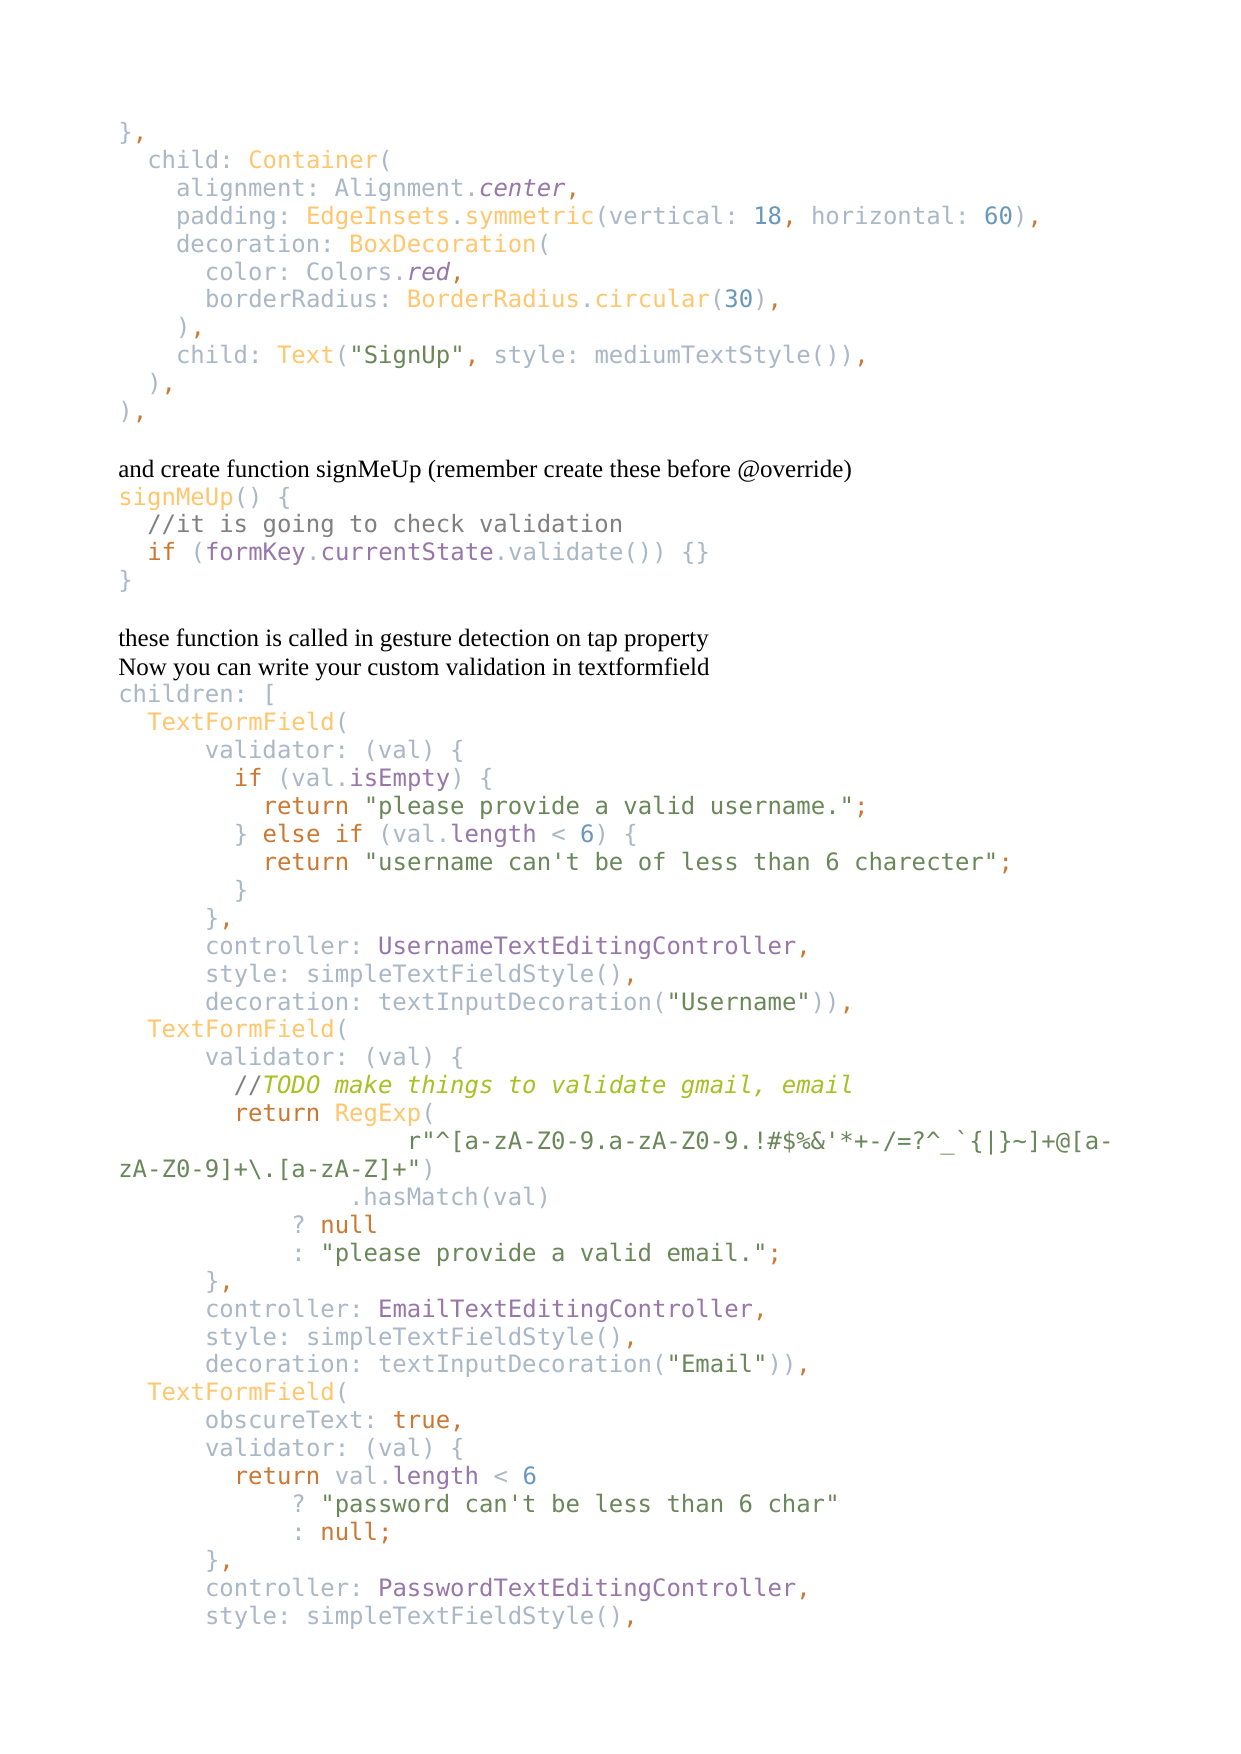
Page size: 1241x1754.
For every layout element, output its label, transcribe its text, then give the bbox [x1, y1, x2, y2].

text signMeUp() { //it is going to check validation if (formKey.currentState.validate()) {} } [118, 483, 1122, 594]
text these function is called in gesture detection on tap property [118, 623, 1122, 652]
text children: [ TextFormField( validator: (val) { if (val.isEmpty) { return "please provide a valid username."; } else if (val.length < 6) { return "username can't be of less than 6 charecter"; } }, controller: UsernameTextEditingController, style: simpleTextFieldStyle(), decoration: textInputDecoration("Username")), TextFormField( validator: (val) { //TODO make things to validate gmail, email return RegExp( r"^[a-zA-Z0-9.a-zA-Z0-9.!#$%&'*+-/=?^_`{|}~]+@[a-zA-Z0-9]+\.[a-zA-Z]+") .hasMatch(val) ? null : "please provide a valid email."; }, controller: EmailTextEditingController, style: simpleTextFieldStyle(), decoration: textInputDecoration("Email")), TextFormField( obscureText: true, validator: (val) { return val.length < 6 ? "password can't be less than 6 char" : null; }, controller: PasswordTextEditingController, style: simpleTextFieldStyle(), [118, 681, 1122, 1630]
text }, child: Container( alignment: Alignment.center, padding: EdgeInsets.symmetric(vertical: 18, horizontal: 60), decoration: BoxDecoration( color: Colors.red, borderRadius: BorderRadius.circular(30), ), child: Text("SignUp", style: mediumTextStyle()), ), ), [118, 118, 1122, 425]
text Now you can write your custom validation in textformfield [118, 652, 1122, 681]
text and create function signMeUp (remember create these before @override) [118, 454, 1122, 483]
